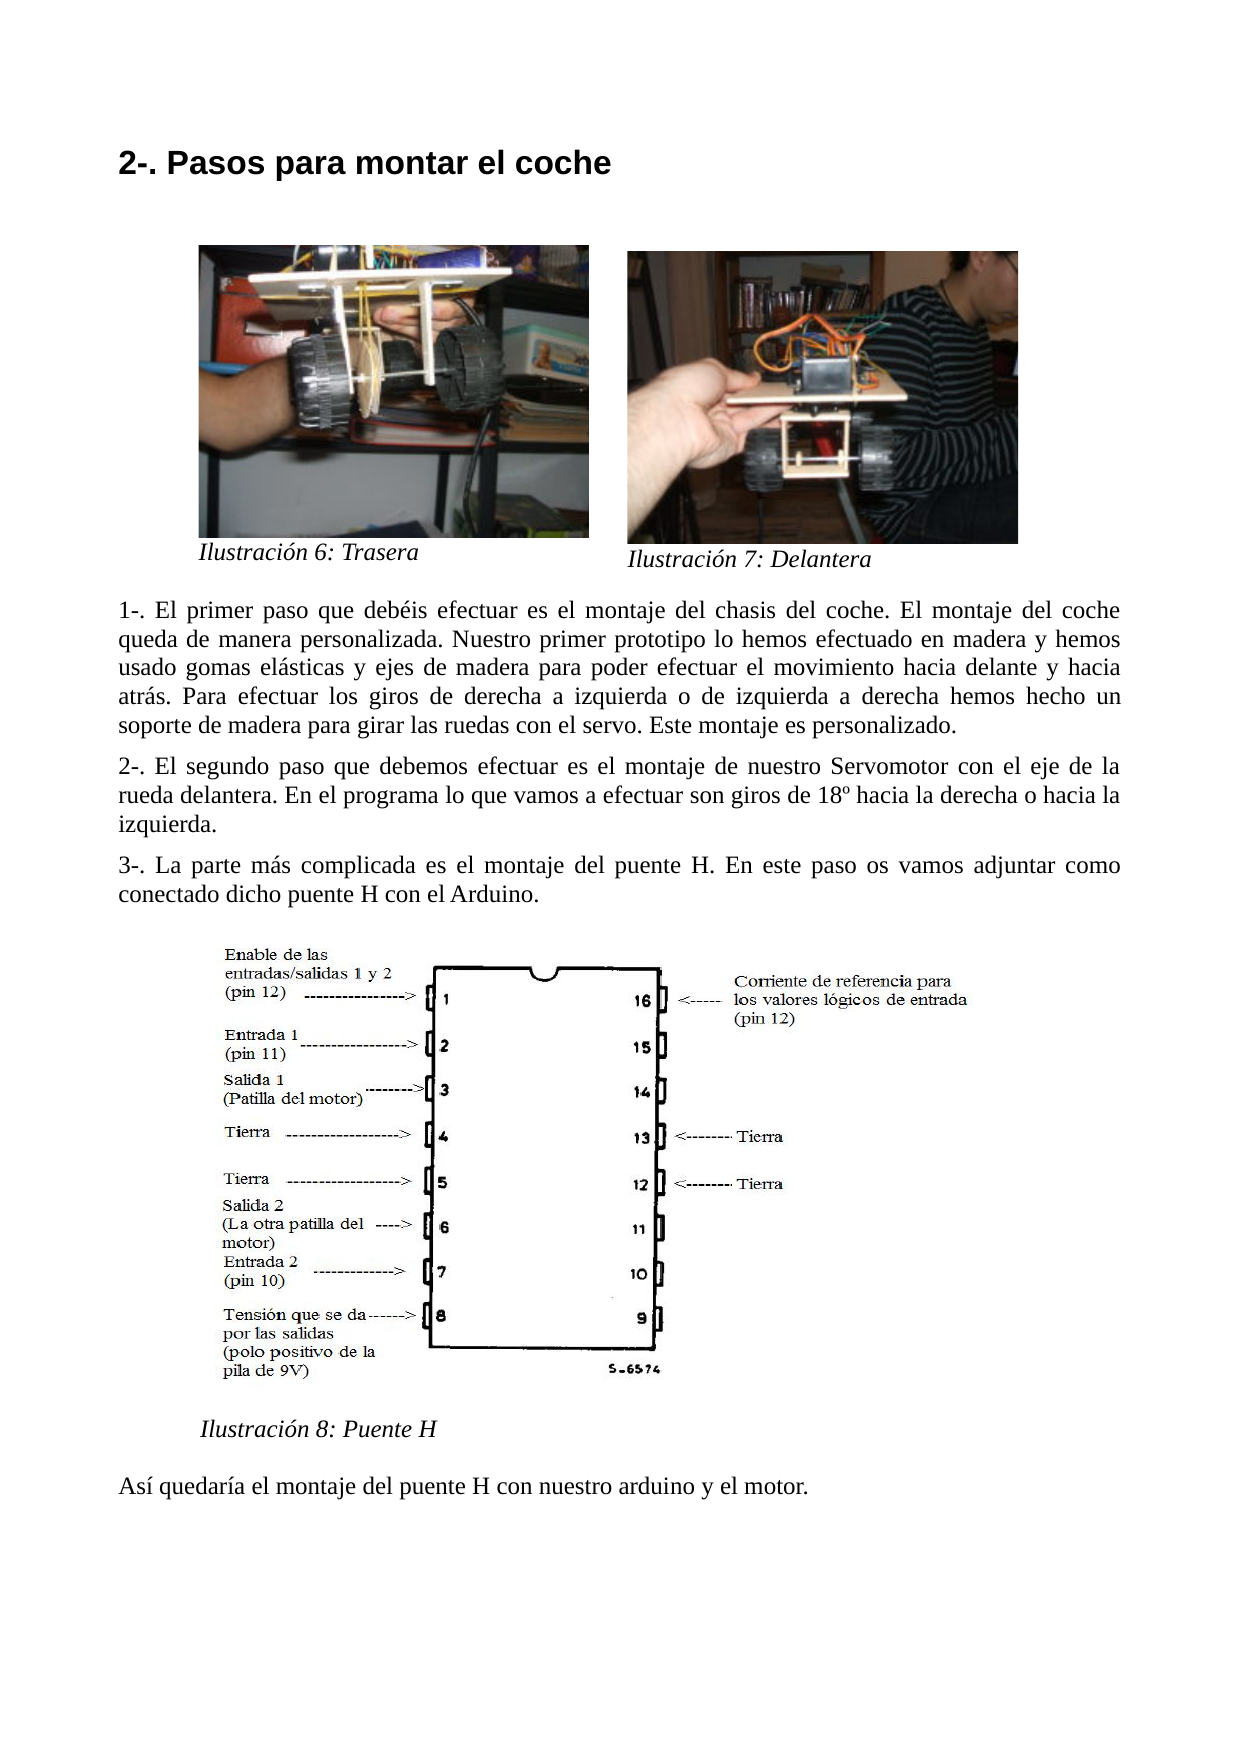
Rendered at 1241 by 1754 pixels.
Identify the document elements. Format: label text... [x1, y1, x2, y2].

subtitle 2-. Pasos para montar el coche [118, 143, 1122, 182]
text Ilustración 6: Trasera [198, 538, 589, 566]
text 3-. La parte más complicada es el montaje del puente H. En este paso os vamos adjuntar como conectado dicho puente H con el Arduino. [118, 850, 1122, 907]
picture [627, 251, 1019, 544]
text 1-. El primer paso que debéis efectuar es el montaje del chasis del coche. El montaje del coche queda de manera personalizada. Nuestro primer prototipo lo hemos efectuado en madera y hemos usado gomas elásticas y ejes de madera para poder efectuar el movimiento hacia delante y hacia atrás. Para efectuar los giros de derecha a izquierda o de izquierda a derecha hemos hecho un soporte de madera para girar las ruedas con el servo. Este montaje es personalizado. [118, 595, 1122, 739]
text Ilustración 7: Delantera [627, 544, 1018, 572]
text 2-. El segundo paso que debemos efectuar es el montaje de nuestro Servomotor con el eje de la rueda delantera. En el programa lo que vamos a efectuar son giros de 18º hacia la derecha o hacia la izquierda. [118, 751, 1122, 837]
picture [198, 245, 589, 538]
text Así quedaría el montaje del puente H con nuestro arduino y el motor. [118, 1471, 1122, 1500]
picture [200, 934, 983, 1414]
text Ilustración 8: Puente H [200, 1414, 983, 1442]
